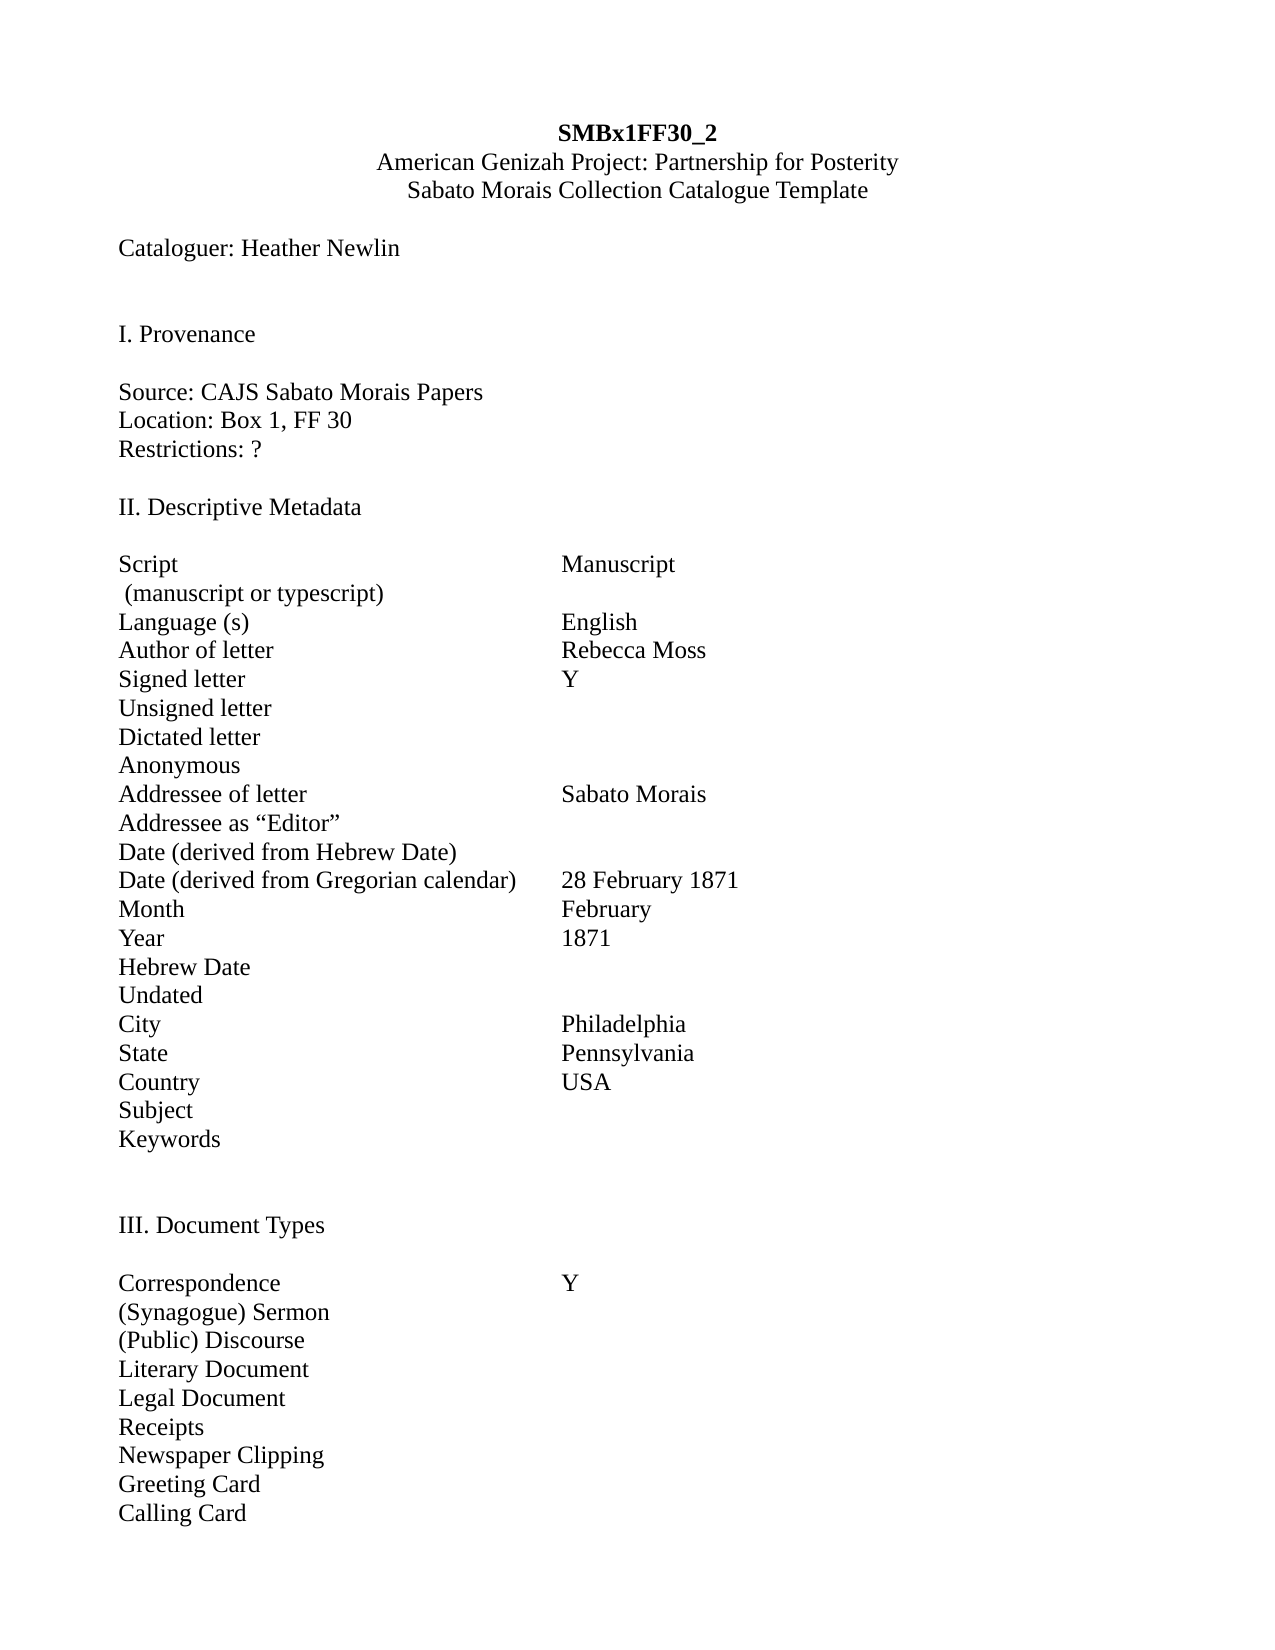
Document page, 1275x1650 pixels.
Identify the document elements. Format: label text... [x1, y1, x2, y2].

text City Philadelphia [118, 1009, 1157, 1038]
text Legal Document [118, 1383, 1157, 1412]
text (Synagogue) Sermon [118, 1297, 1157, 1326]
text Hebrew Date [118, 952, 1157, 981]
text Correspondence Y [118, 1268, 1157, 1297]
text Date (derived from Hebrew Date) [118, 837, 1157, 866]
text Greeting Card [118, 1469, 1157, 1498]
text Year 1871 [118, 923, 1157, 952]
text Undated [118, 981, 1157, 1009]
text Addressee of letter Sabato Morais [118, 779, 1157, 808]
text SMBx1FF30_2 [118, 118, 1157, 147]
text Source: CAJS Sabato Morais Papers [118, 377, 1157, 406]
text Language (s) English [118, 607, 1157, 636]
text (manuscript or typescript) [118, 578, 1157, 607]
text Location: Box 1, FF 30 [118, 406, 1157, 434]
text Subject [118, 1096, 1157, 1124]
text Month February [118, 894, 1157, 923]
text (Public) Discourse [118, 1326, 1157, 1354]
text Addressee as “Editor” [118, 808, 1157, 837]
text III. Document Types [118, 1211, 1157, 1239]
text Country USA [118, 1067, 1157, 1096]
text Anonymous [118, 751, 1157, 779]
text II. Descriptive Metadata [118, 492, 1157, 521]
text Author of letter Rebecca Moss [118, 636, 1157, 664]
text Calling Card [118, 1498, 1157, 1527]
text Cataloguer: Heather Newlin [118, 233, 1157, 262]
text Sabato Morais Collection Catalogue Template [118, 176, 1157, 204]
text Signed letter Y [118, 664, 1157, 693]
text State Pennsylvania [118, 1038, 1157, 1067]
text Newspaper Clipping [118, 1441, 1157, 1469]
text Restrictions: ? [118, 434, 1157, 463]
text Dictated letter [118, 722, 1157, 751]
text American Genizah Project: Partnership for Posterity [118, 147, 1157, 176]
text Receipts [118, 1412, 1157, 1441]
text Literary Document [118, 1354, 1157, 1383]
text Keywords [118, 1124, 1157, 1153]
text Date (derived from Gregorian calendar) 28 February 1871 [118, 866, 1157, 894]
text Unsigned letter [118, 693, 1157, 722]
text Script Manuscript [118, 549, 1157, 578]
text I. Provenance [118, 319, 1157, 348]
